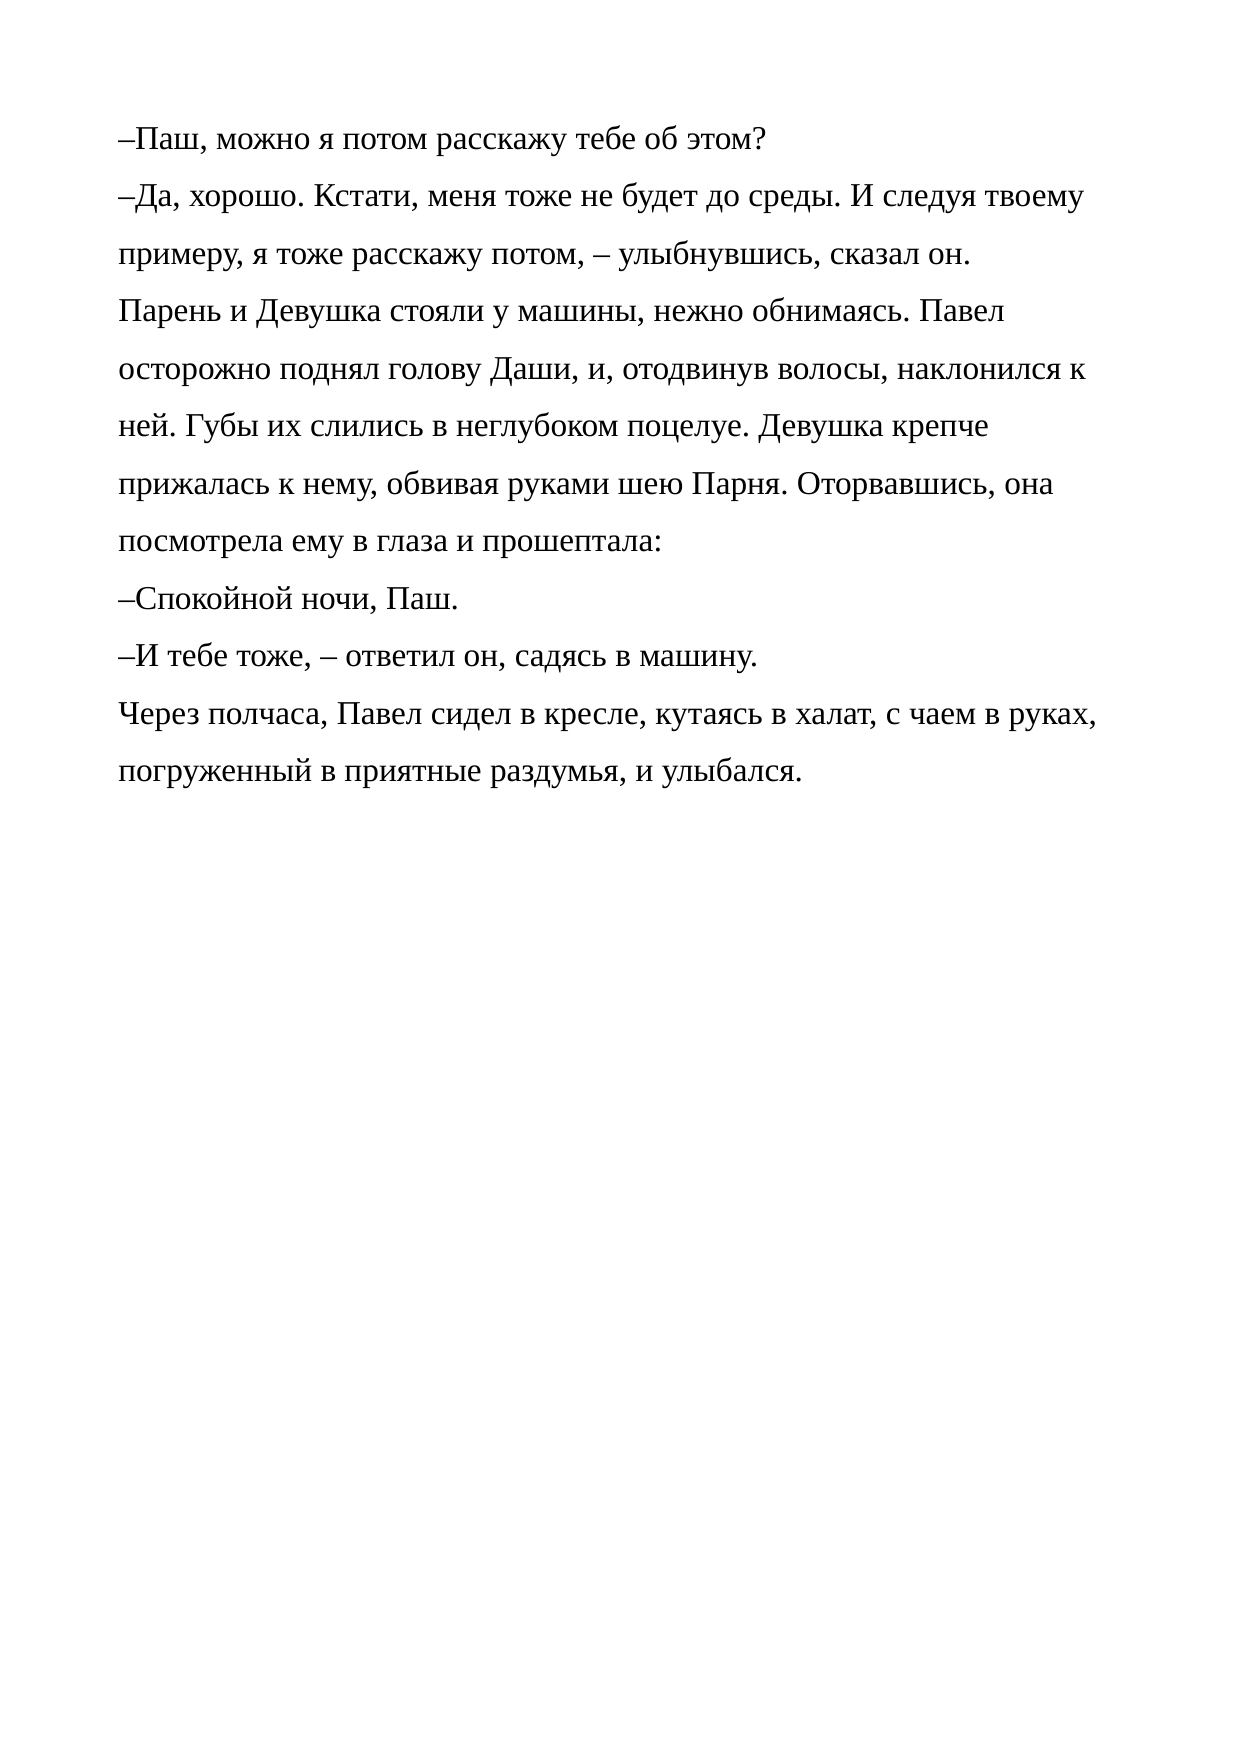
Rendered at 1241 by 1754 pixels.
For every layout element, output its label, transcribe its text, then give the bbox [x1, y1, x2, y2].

text –Паш, можно я потом расскажу тебе об этом? [118, 118, 1122, 156]
text –Да, хорошо. Кстати, меня тоже не будет до среды. И следуя твоему примеру, я тоже расскажу потом, – улыбнувшись, сказал он. [118, 176, 1122, 271]
text Парень и Девушка стояли у машины, нежно обнимаясь. Павел осторожно поднял голову Даши, и, отодвинув волосы, наклонился к ней. Губы их слились в неглубоком поцелуе. Девушка крепче прижалась к нему, обвивая руками шею Парня. Оторвавшись, она посмотрела ему в глаза и прошептала: [118, 291, 1122, 559]
text Через полчаса, Павел сидел в кресле, кутаясь в халат, с чаем в руках, погруженный в приятные раздумья, и улыбался. [118, 693, 1122, 789]
text –Спокойной ночи, Паш. [118, 578, 1122, 616]
text –И тебе тоже, – ответил он, садясь в машину. [118, 636, 1122, 674]
